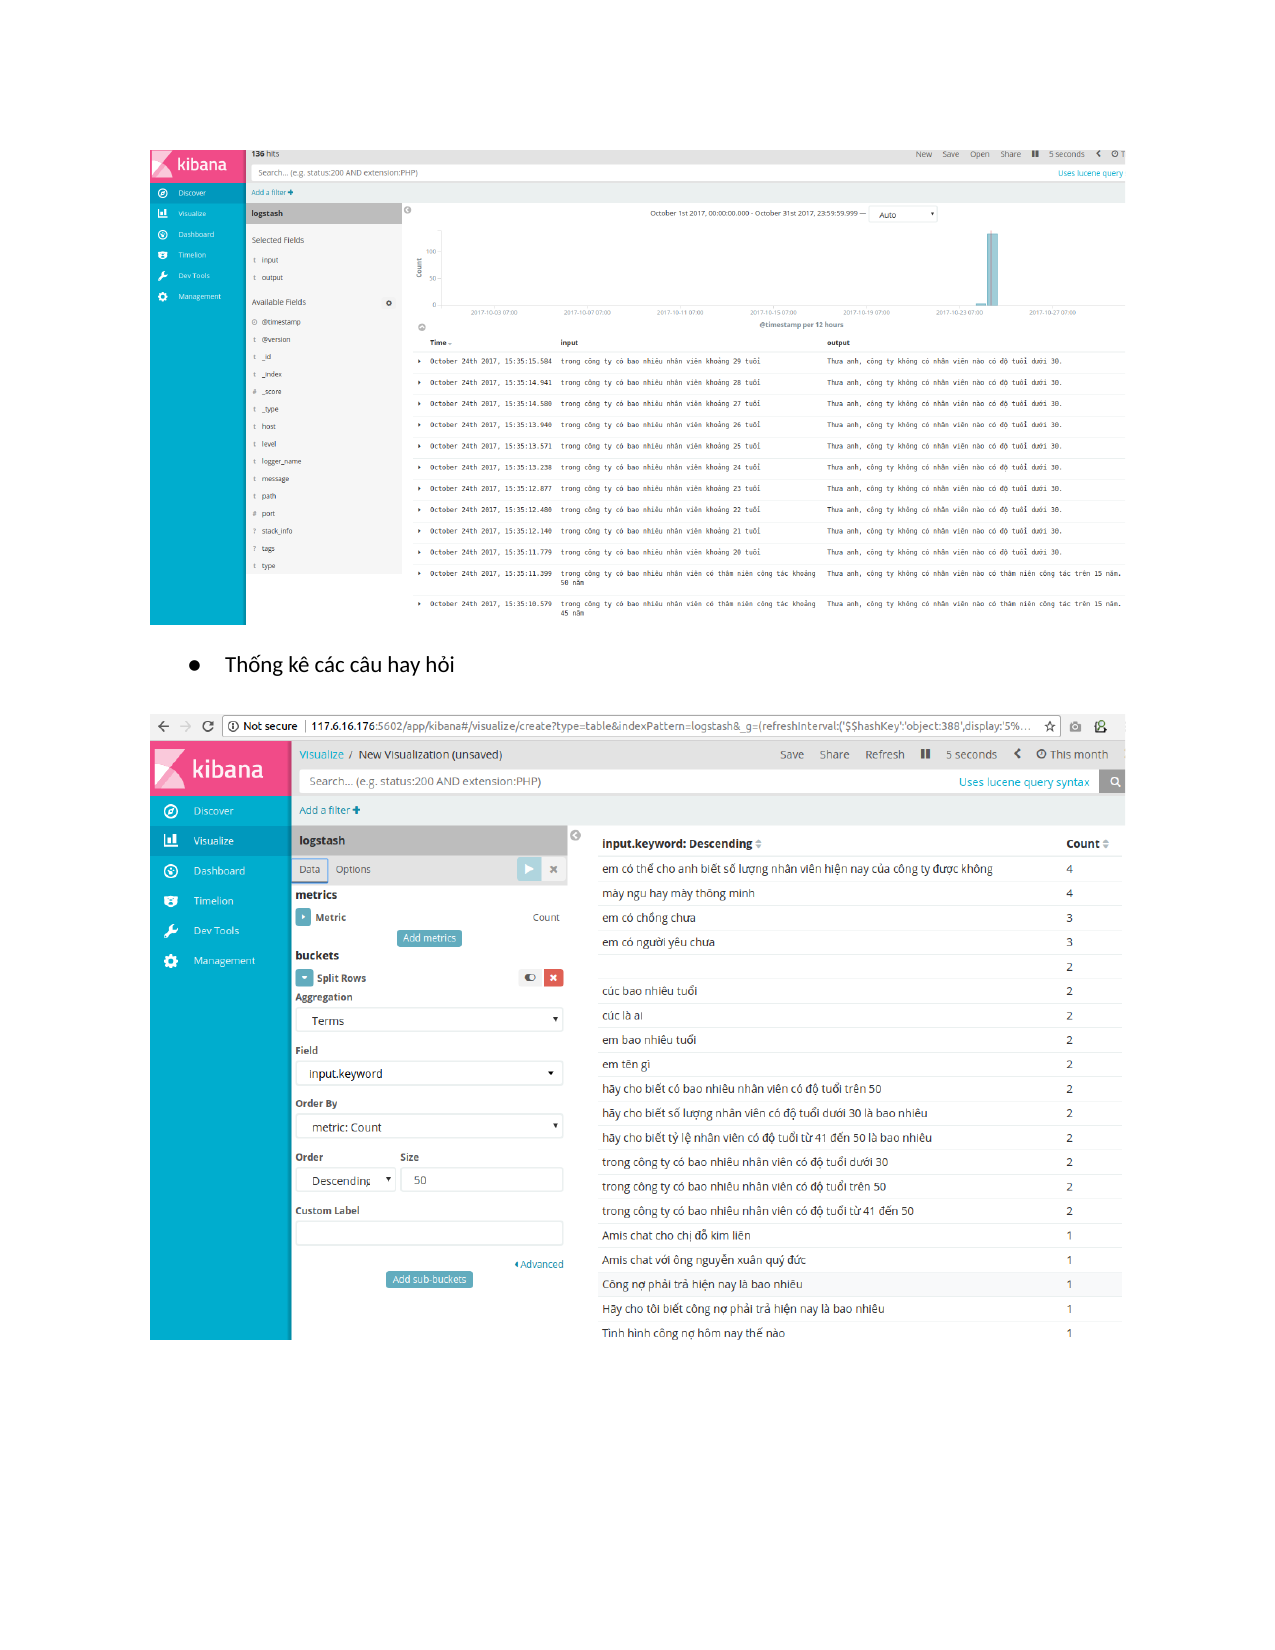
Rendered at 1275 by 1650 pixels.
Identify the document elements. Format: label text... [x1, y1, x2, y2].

list Thống kê các câu hay hỏi [187, 650, 1125, 678]
picture [150, 150, 1125, 625]
picture [150, 714, 1125, 1340]
picture [165, 835, 177, 846]
